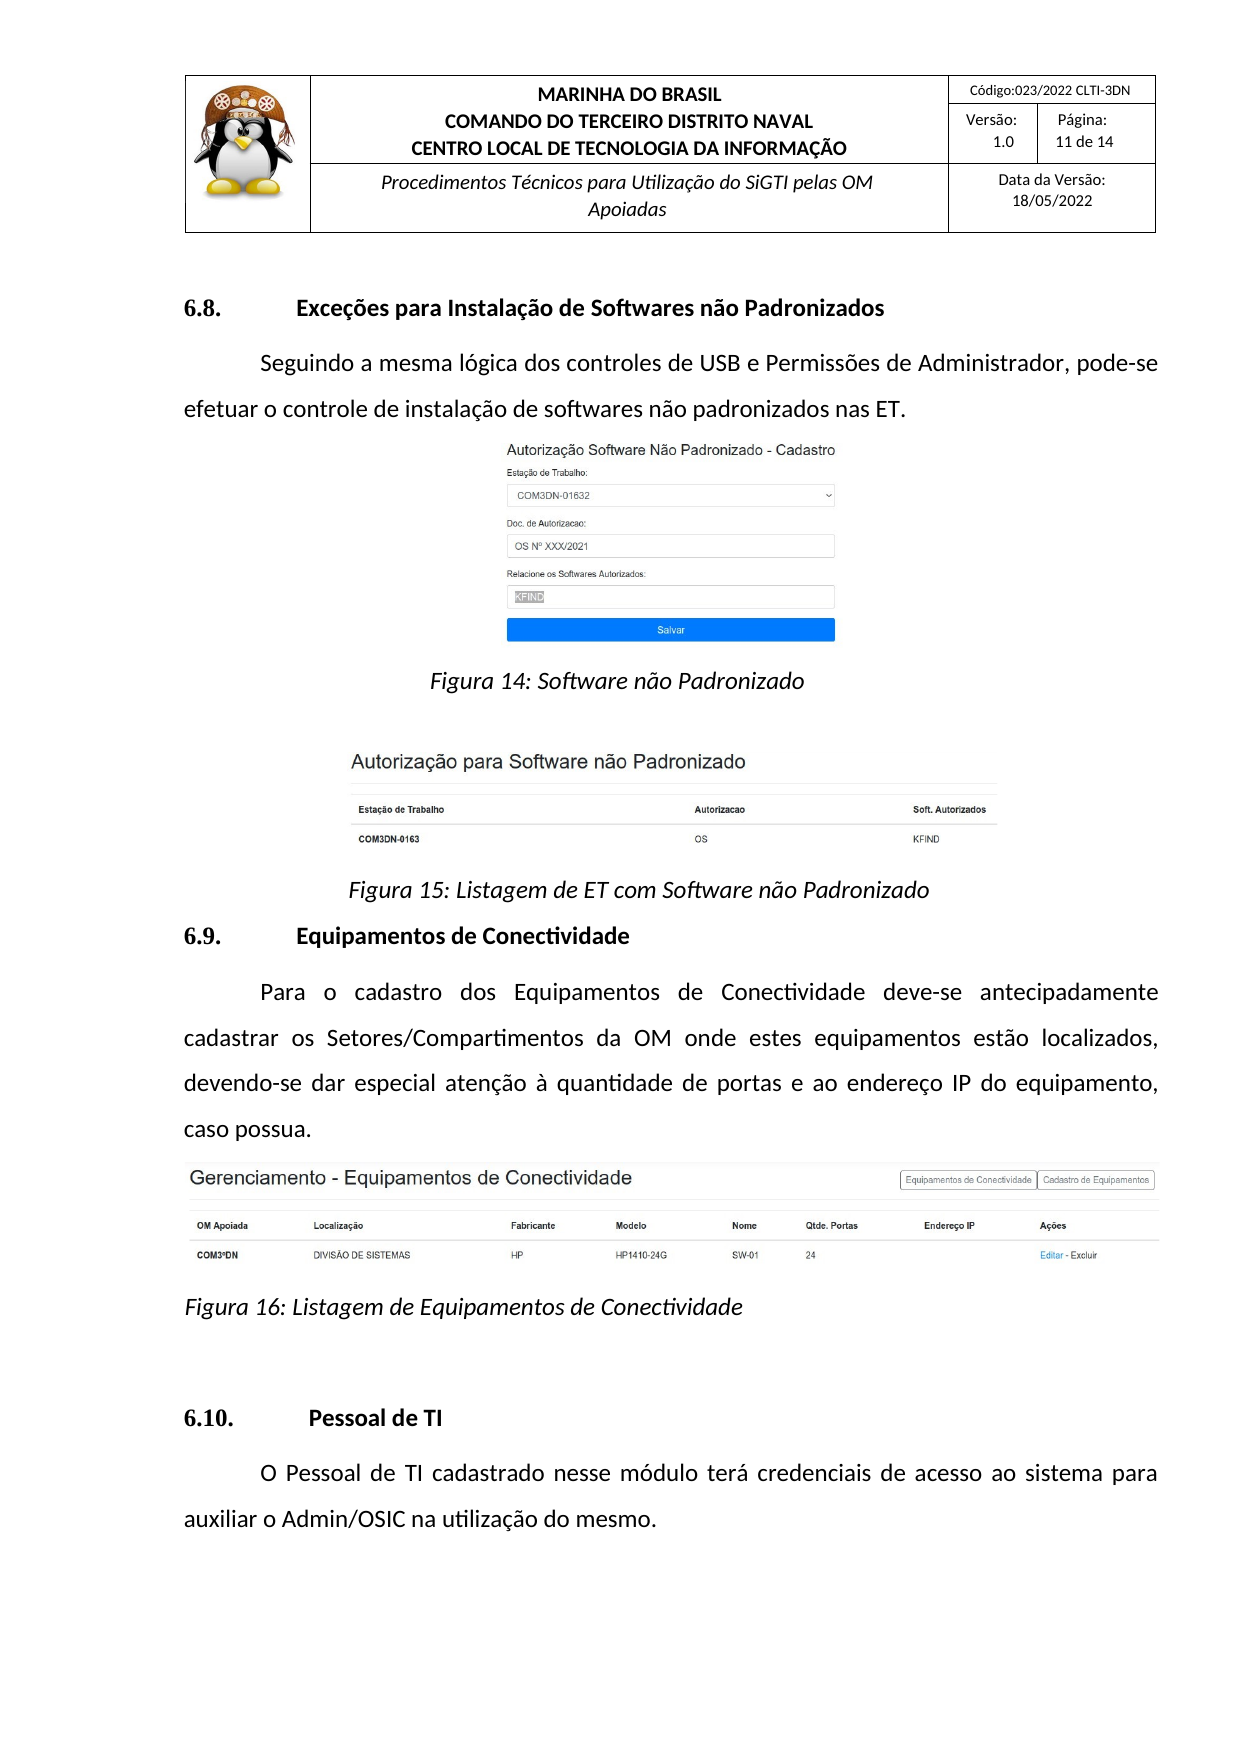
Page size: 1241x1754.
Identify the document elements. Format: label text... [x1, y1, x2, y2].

picture [184, 1162, 1160, 1276]
subtitle Exceções para Instalação de Softwares não Padronizados [183, 292, 1160, 322]
subtitle Figura 14: Software não Padronizado [185, 665, 1052, 696]
text Figura 16: Listagem de Equipamentos de Conectividade [184, 1291, 1160, 1322]
text O Pessoal de TI cadastrado nesse módulo terá credenciais de acesso ao sistema para auxiliar o Admin/OSIC na utilização do mesmo. [183, 1457, 1160, 1534]
text Figura 15: Listagem de ET com Software não Padronizado [348, 874, 1160, 905]
subtitle Equipamentos de Conectividade [183, 920, 1160, 951]
text Para o cadastro dos Equipamentos de Conectividade deve-se antecipadamente cadastrar os Setores/Compartimentos da OM onde estes equipamentos estão localizados, devendo-se dar especial atenção à quantidade de portas e ao endereço IP do equipamento, caso possua. [183, 976, 1160, 1144]
picture [501, 443, 844, 649]
picture [185, 81, 301, 203]
picture [347, 752, 998, 858]
text Seguindo a mesma lógica dos controles de USB e Permissões de Administrador, pode-se efetuar o controle de instalação de softwares não padronizados nas ET. [183, 348, 1160, 424]
subtitle Pessoal de TI [183, 1402, 1160, 1432]
